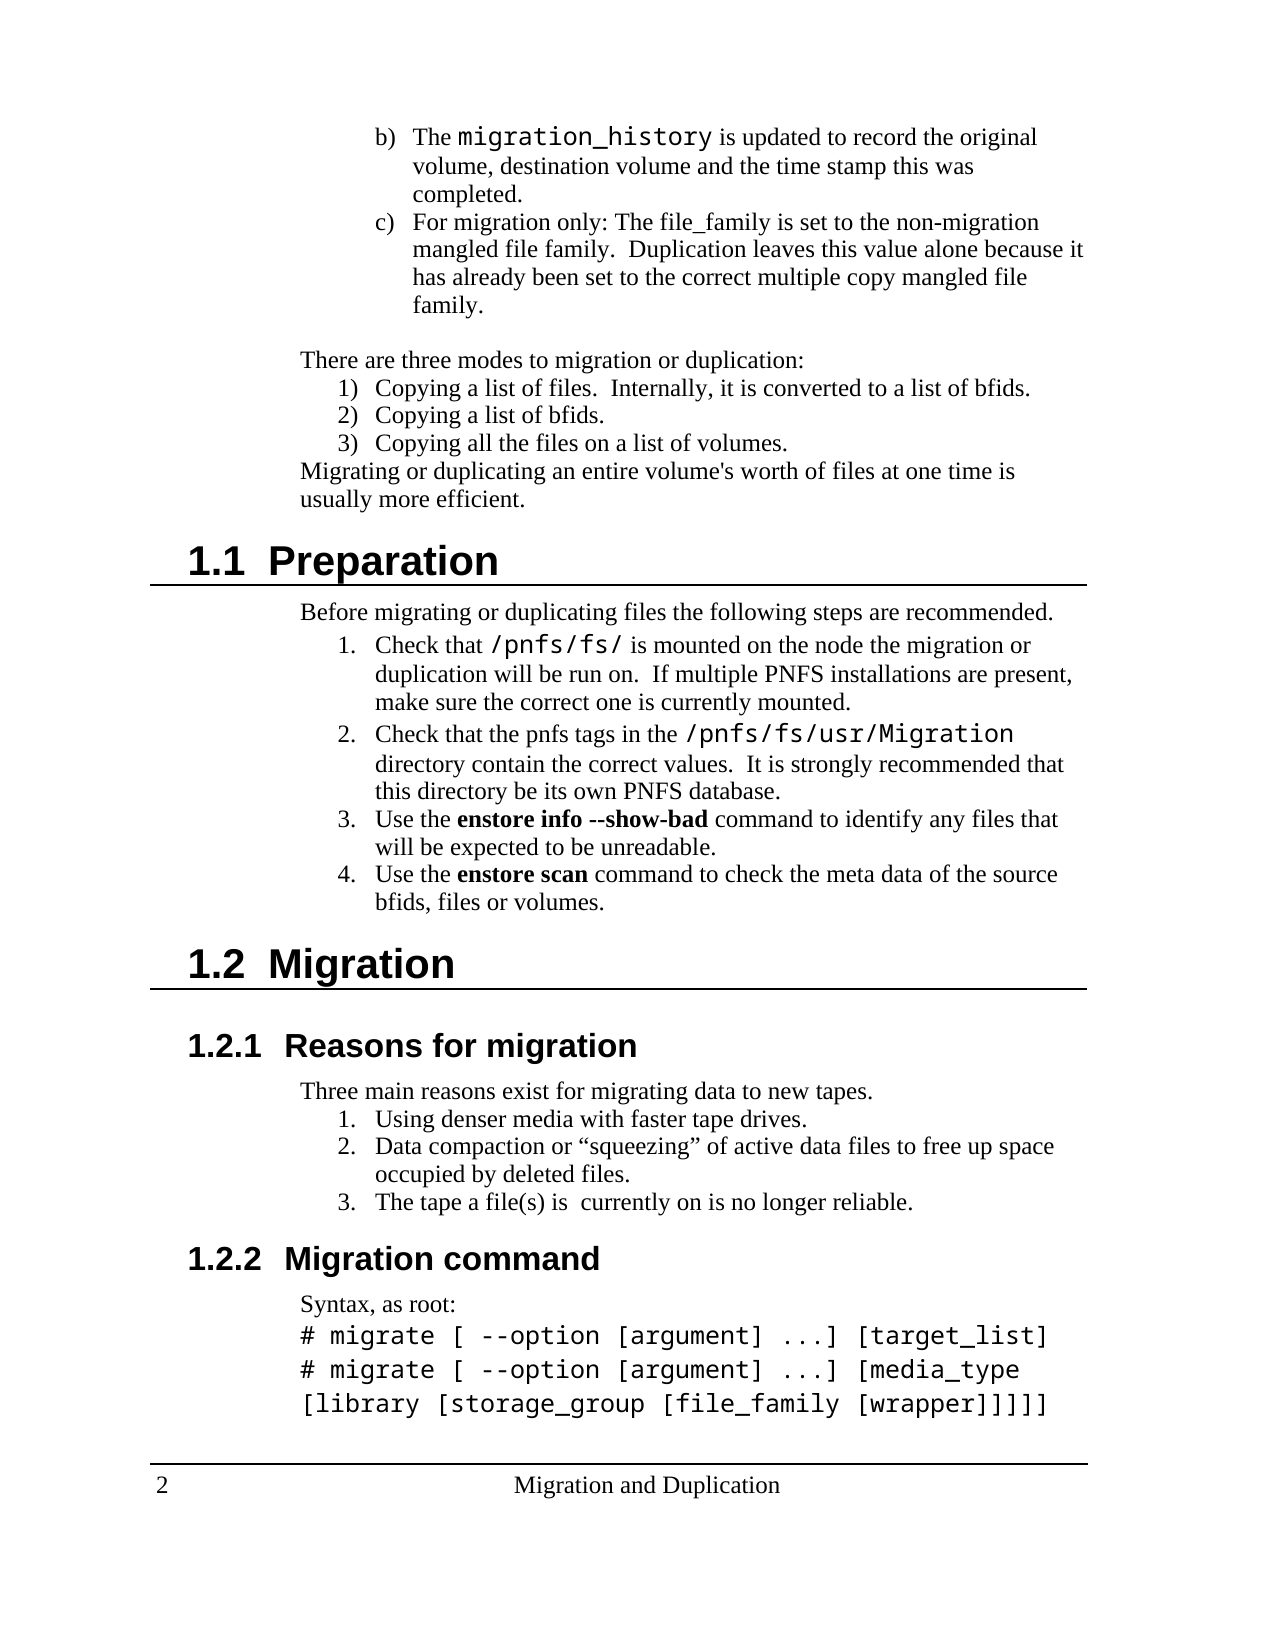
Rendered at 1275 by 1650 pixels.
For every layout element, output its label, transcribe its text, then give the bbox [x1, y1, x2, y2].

list Data compaction or “squeezing” of active data files to free up space occupied by deleted files. [337, 1132, 1087, 1188]
list Use the enstore info --show-bad command to identify any files that will be expected to be unreadable. [337, 805, 1087, 861]
text Before migrating or duplicating files the following steps are recommended. [300, 598, 1087, 626]
list Using denser media with faster tape drives. [337, 1105, 1087, 1132]
list Use the enstore scan command to check the meta data of the source bfids, files or volumes. [337, 861, 1087, 916]
list Check that the pnfs tags in the /pnfs/fs/usr/Migration directory contain the correct values. It is strongly recommended that this directory be its own PNFS database. [337, 716, 1087, 805]
list Check that /pnfs/fs/ is mounted on the node the migration or duplication will be run on. If multiple PNFS installations are present, make sure the correct one is currently mounted. [337, 626, 1087, 716]
list Copying all the files on a list of volumes. [337, 429, 1087, 457]
text There are three modes to migration or duplication: [300, 346, 1087, 374]
subtitle Reasons for migration [150, 1027, 1087, 1064]
list The migration_history is updated to record the original volume, destination volume and the time stamp this was completed. [375, 118, 1087, 208]
list Copying a list of files. Internally, it is converted to a list of bfids. [337, 374, 1087, 402]
text # migrate [ --option [argument] ...] [target_list] [300, 1318, 1087, 1352]
list Copying a list of bfids. [337, 402, 1087, 429]
subtitle Migration command [150, 1241, 1087, 1278]
subtitle Migration [150, 941, 1087, 988]
list For migration only: The file_family is set to the non-migration mangled file family. Duplication leaves this value alone because it has already been set to the correct multiple copy mangled file family. [375, 208, 1087, 318]
text Syntax, as root: [300, 1290, 1087, 1318]
subtitle Preparation [150, 537, 1087, 584]
list The tape a file(s) is currently on is no longer reliable. [337, 1188, 1087, 1216]
text Migrating or duplicating an entire volume's worth of files at one time is usually more efficient. [300, 457, 1087, 512]
text Three main reasons exist for migrating data to new tapes. [300, 1077, 1087, 1105]
text # migrate [ --option [argument] ...] [media_type [library [storage_group [file_family [wrapper]]]]] [300, 1352, 1087, 1420]
